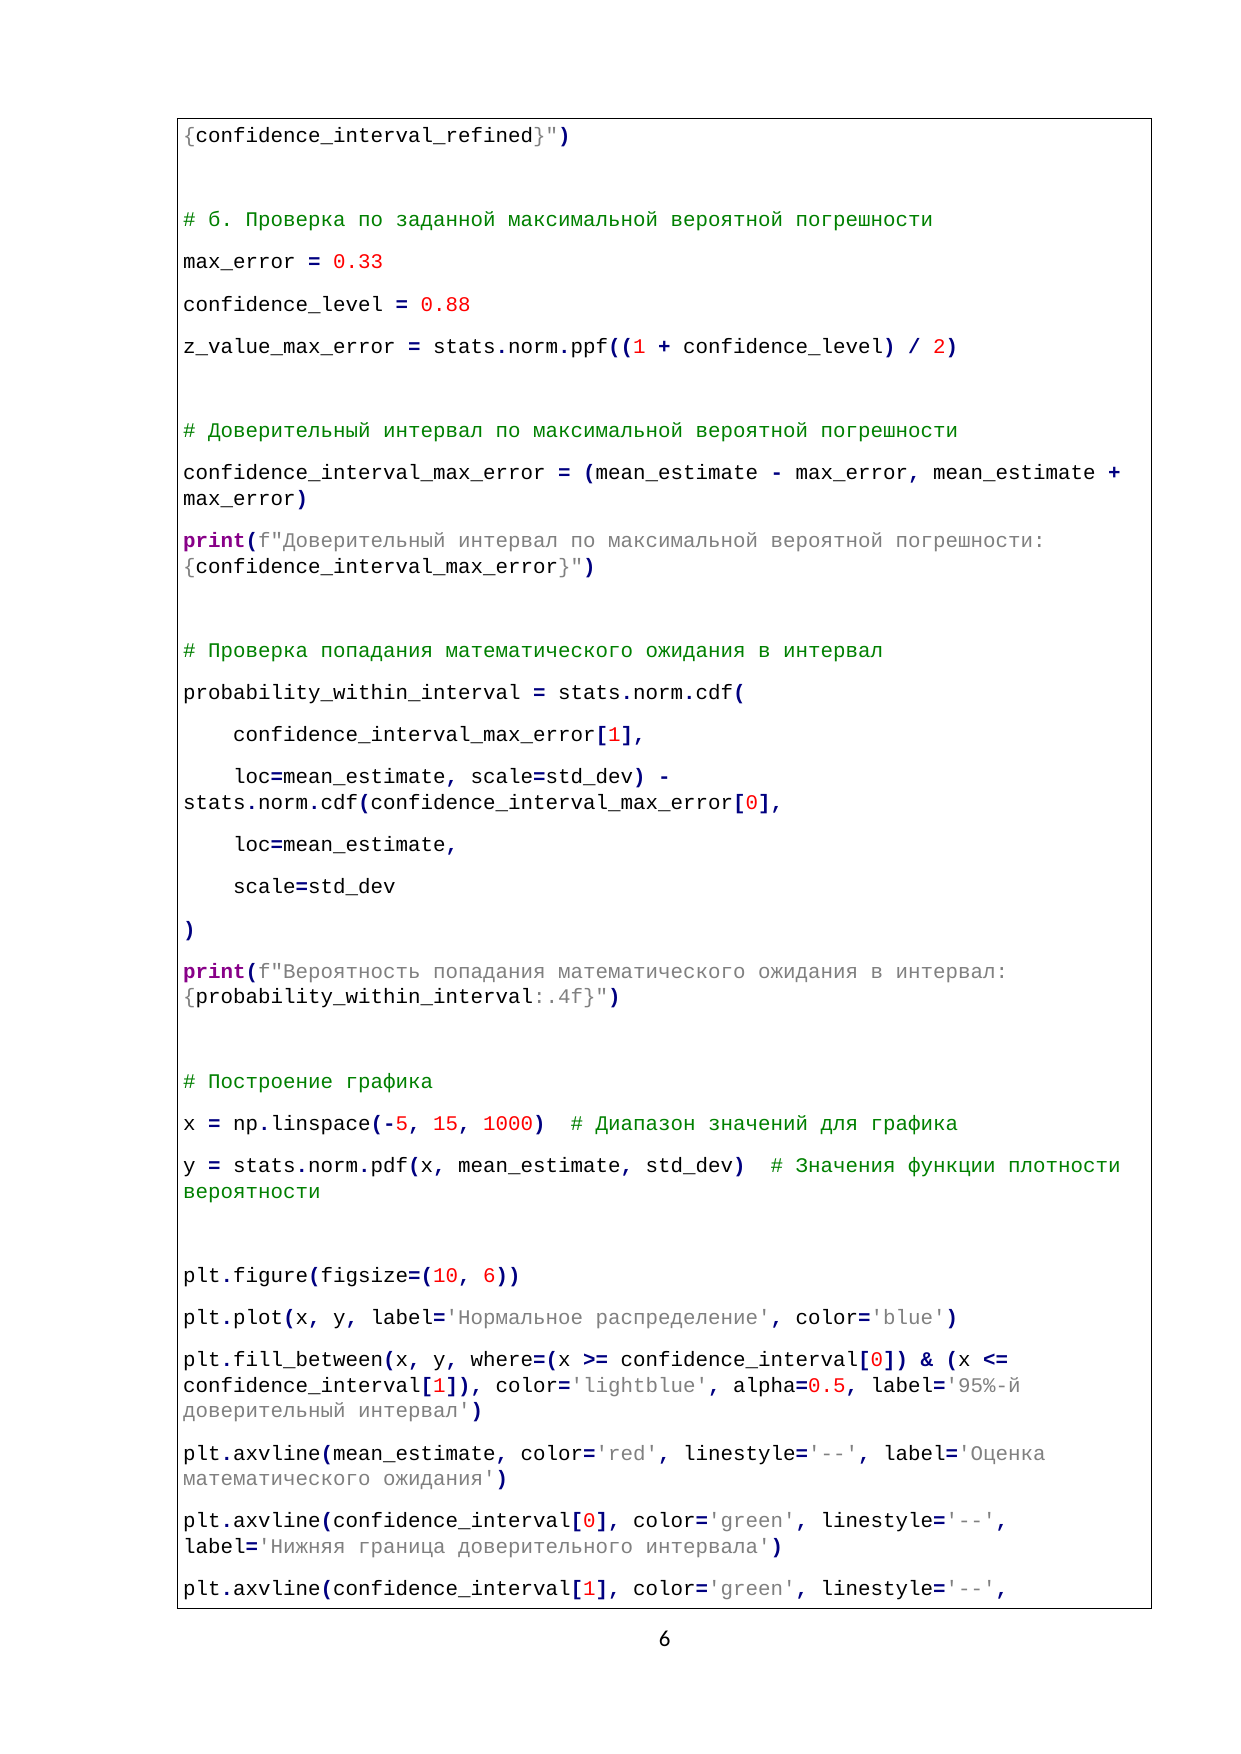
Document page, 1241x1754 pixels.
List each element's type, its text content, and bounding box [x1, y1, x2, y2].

table_header {confidence_interval_refined}") # б. Проверка по заданной максимальной вероятной погрешности max_error = 0.33 confidence_level = 0.88 z_value_max_error = stats.norm.ppf((1 + confidence_level) / 2) # Доверительный интервал по максимальной вероятной погрешности confidence_interval_max_error = (mean_estimate - max_error, mean_estimate + max_error) print(f"Доверительный интервал по максимальной вероятной погрешности: {confidence_interval_max_error}") # Проверка попадания математического ожидания в интервал probability_within_interval = stats.norm.cdf( confidence_interval_max_error[1], loc=mean_estimate, scale=std_dev) - stats.norm.cdf(confidence_interval_max_error[0], loc=mean_estimate, scale=std_dev ) print(f"Вероятность попадания математического ожидания в интервал: {probability_within_interval:.4f}") # Построение графика x = np.linspace(-5, 15, 1000) # Диапазон значений для графика y = stats.norm.pdf(x, mean_estimate, std_dev) # Значения функции плотности вероятности plt.figure(figsize=(10, 6)) plt.plot(x, y, label='Нормальное распределение', color='blue') plt.fill_between(x, y, where=(x >= confidence_interval[0]) & (x <= confidence_interval[1]), color='lightblue', alpha=0.5, label='95%-й доверительный интервал') plt.axvline(mean_estimate, color='red', linestyle='--', label='Оценка математического ожидания') plt.axvline(confidence_interval[0], color='green', linestyle='--', label='Нижняя граница доверительного интервала') plt.axvline(confidence_interval[1], color='green', linestyle='--', [178, 119, 1151, 1607]
